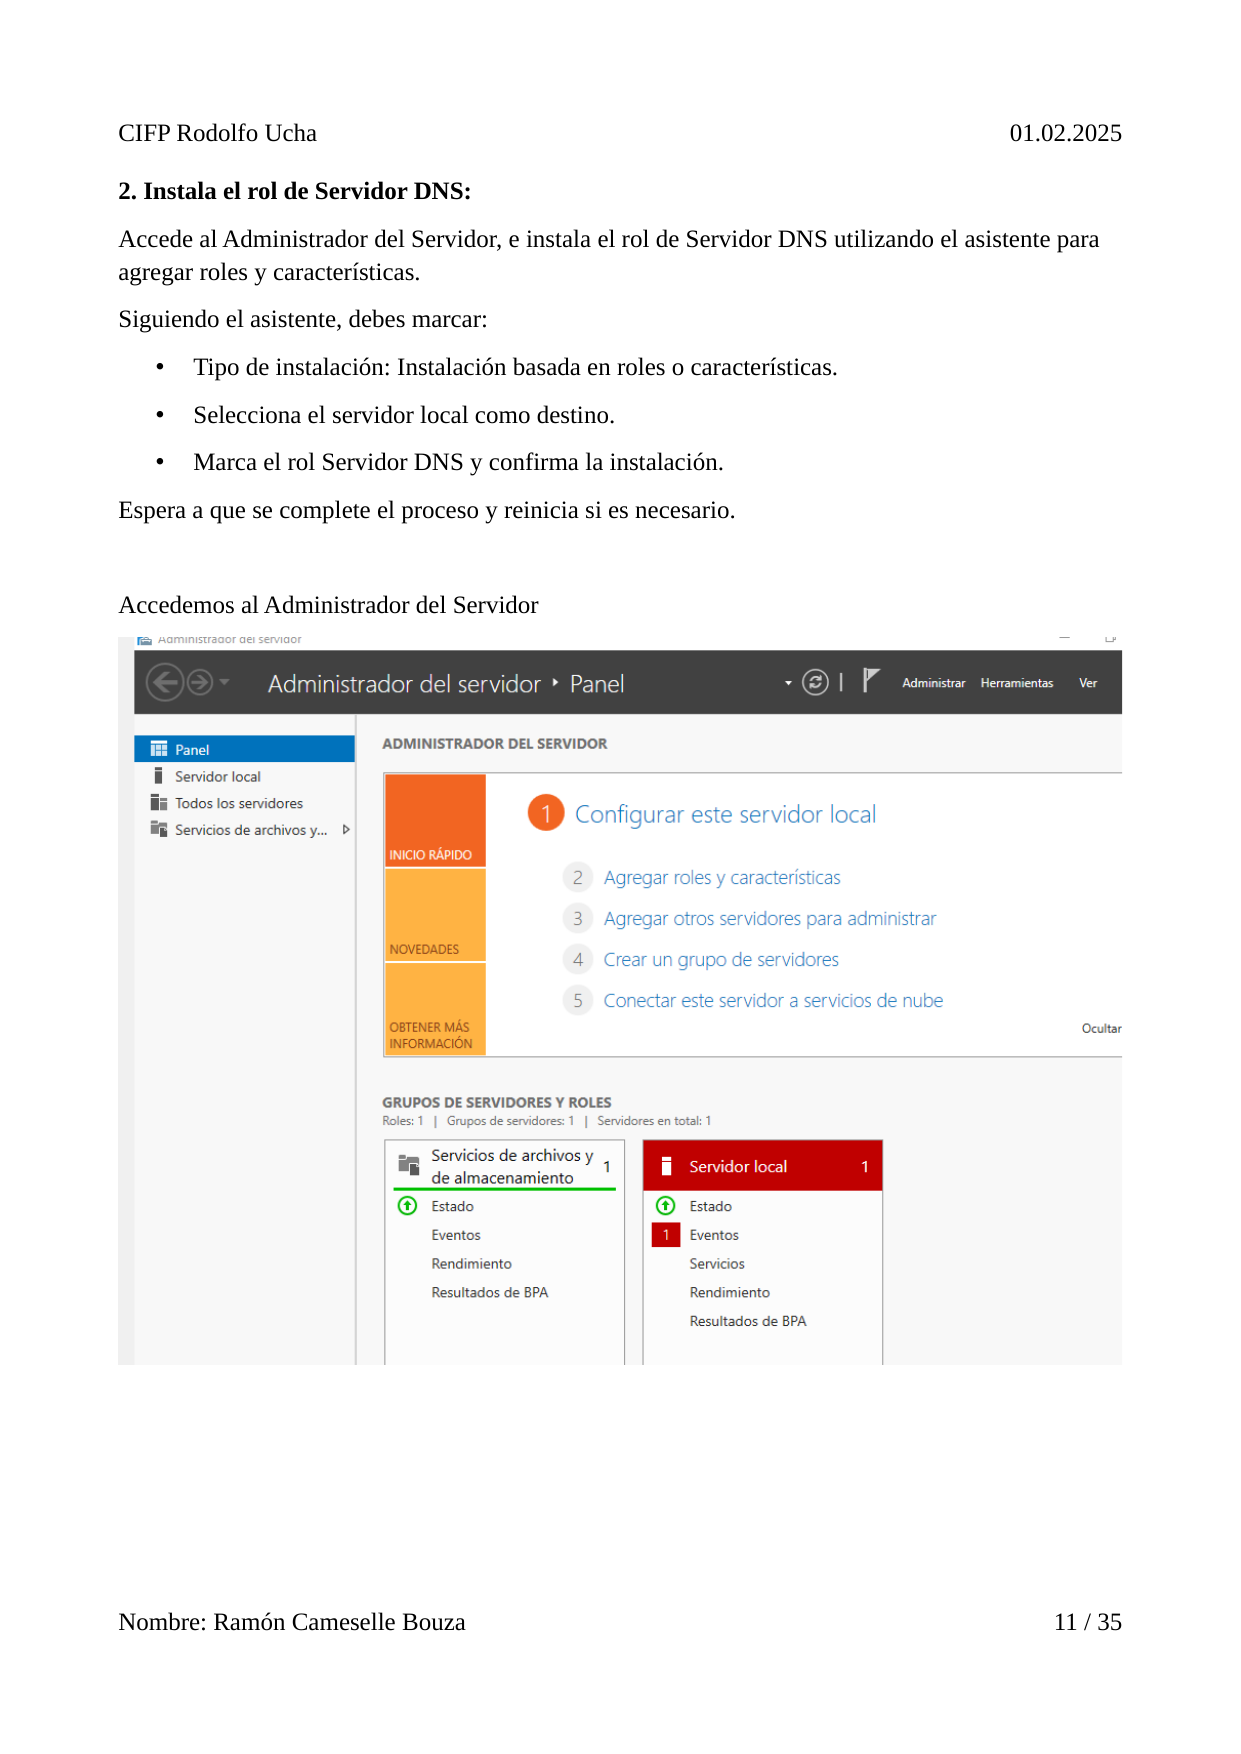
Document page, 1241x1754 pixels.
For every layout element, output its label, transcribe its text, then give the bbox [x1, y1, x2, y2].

text Accedemos al Administrador del Servidor [118, 590, 1122, 619]
text Accede al Administrador del Servidor, e instala el rol de Servidor DNS utilizando el asistente para agregar roles y características. [118, 224, 1122, 286]
picture [118, 637, 1123, 1365]
list Selecciona el servidor local como destino. [156, 400, 1122, 428]
list Marca el rol Servidor DNS y confirma la instalación. [156, 447, 1122, 476]
text 2. Instala el rol de Servidor DNS: [118, 176, 1122, 205]
text Siguiendo el asistente, debes marcar: [118, 304, 1122, 333]
text Espera a que se complete el proceso y reinicia si es necesario. [118, 495, 1122, 524]
list Tipo de instalación: Instalación basada en roles o características. [156, 352, 1122, 381]
